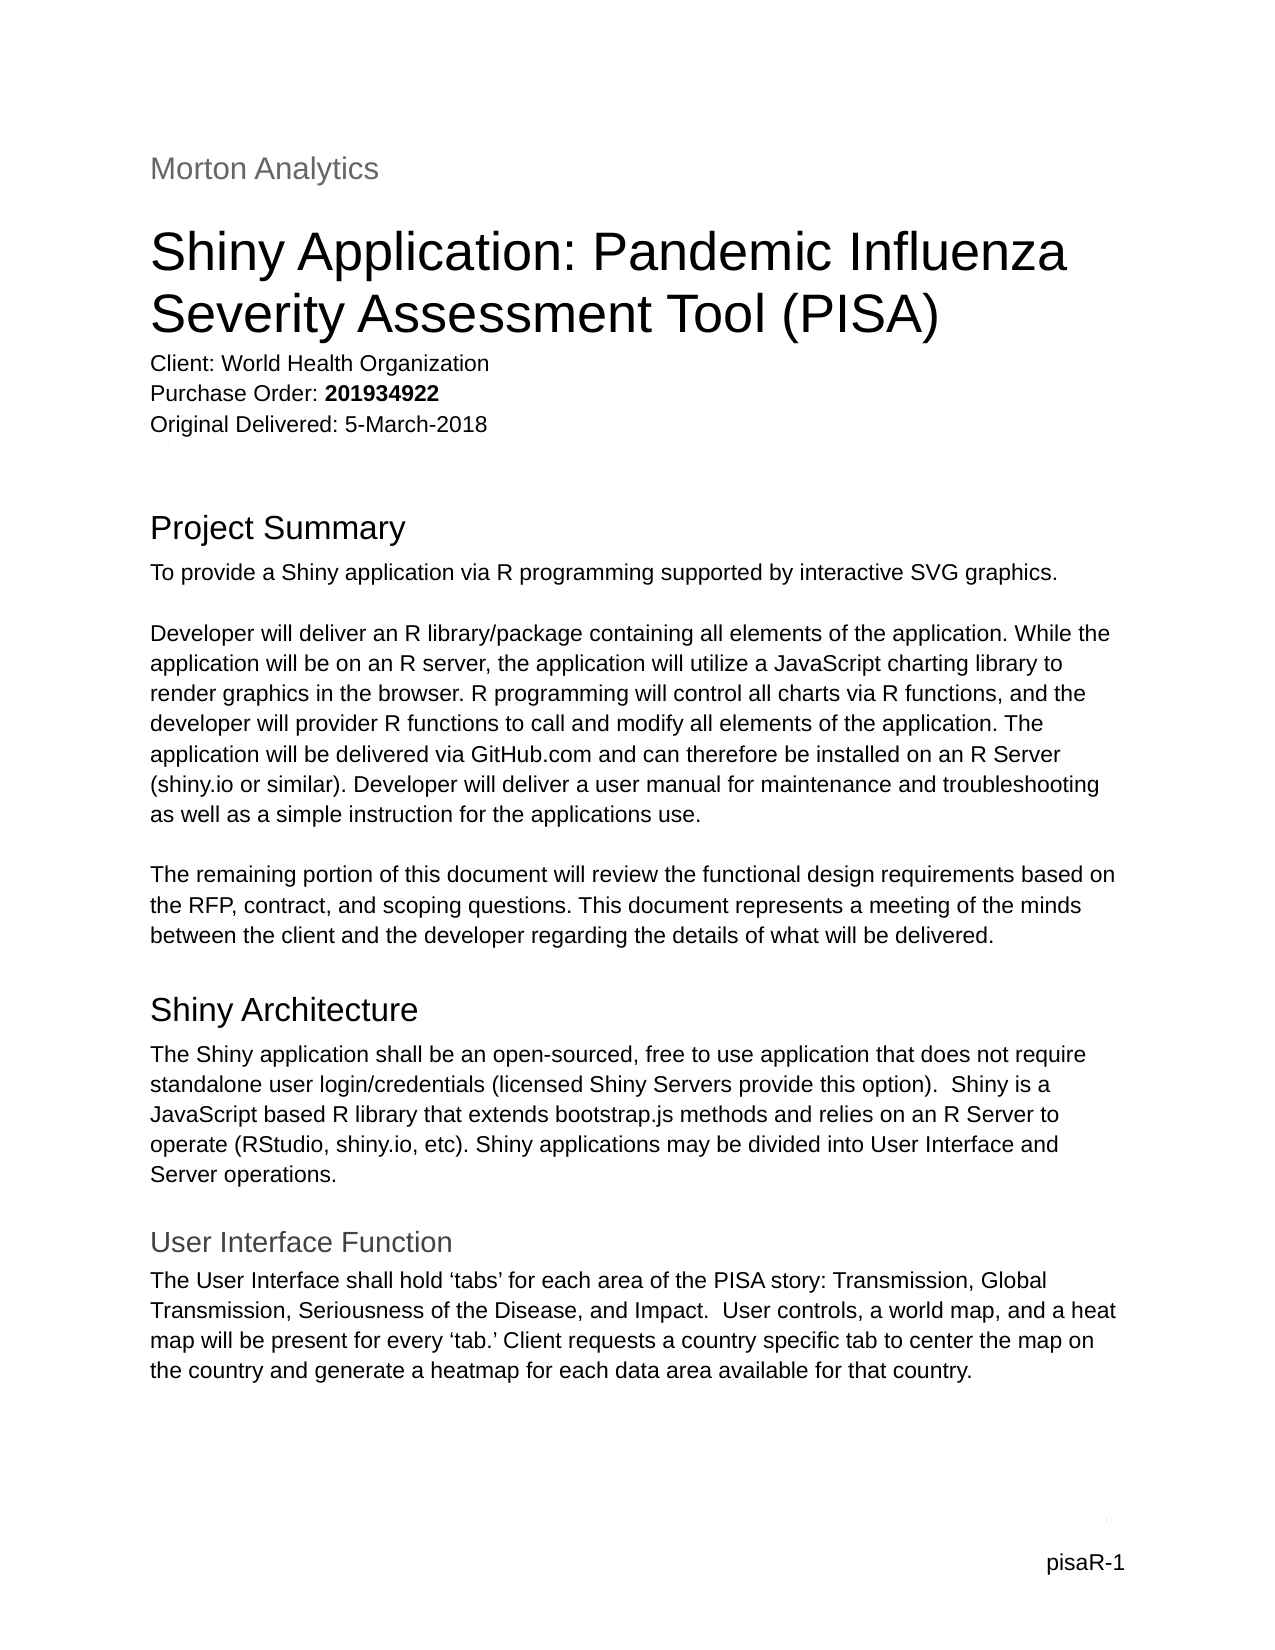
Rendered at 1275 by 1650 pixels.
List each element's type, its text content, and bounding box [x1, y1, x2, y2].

title Shiny Application: Pandemic Influenza Severity Assessment Tool (PISA) [150, 219, 1125, 344]
text The User Interface shall hold ‘tabs’ for each area of the PISA story: Transmission, Global Transmission, Seriousness of the Disease, and Impact. User controls, a world map, and a heat map will be present for every ‘tab.’ Client requests a country specific tab to center the map on the country and generate a heatmap for each data area available for that country. [150, 1267, 1125, 1384]
text The remaining portion of this document will review the functional design requirements based on the RFP, contract, and scoping questions. This document represents a meeting of the minds between the client and the developer regarding the details of what will be delivered. [150, 861, 1125, 948]
subtitle Shiny Architecture [150, 989, 1125, 1028]
text Client: World Health Organization [150, 350, 1125, 376]
text To provide a Shiny application via R programming supported by interactive SVG graphics. [150, 559, 1125, 586]
text Purchase Order: 201934922 [150, 380, 1125, 407]
text Developer will deliver an R library/package containing all elements of the application. While the application will be on an R server, the application will utilize a JavaScript charting library to render graphics in the browser. R programming will control all charts via R functions, and the developer will provider R functions to call and modify all elements of the application. The application will be delivered via GitHub.com and can therefore be installed on an R Server (shiny.io or similar). Developer will deliver a user manual for maintenance and troubleshooting as well as a simple instruction for the applications use. [150, 620, 1125, 827]
subtitle Morton Analytics [150, 150, 1125, 186]
subtitle Project Summary [150, 508, 1125, 547]
text The Shiny application shall be an open-sourced, free to use application that does not require standalone user login/credentials (licensed Shiny Servers provide this option). Shiny is a JavaScript based R library that extends bootstrap.js methods and relies on an R Server to operate (RStudio, shiny.io, etc). Shiny applications may be divided into User Interface and Server operations. [150, 1041, 1125, 1188]
text Original Delivered: 5-March-2018 [150, 411, 1125, 437]
subtitle User Interface Function [150, 1225, 1125, 1258]
